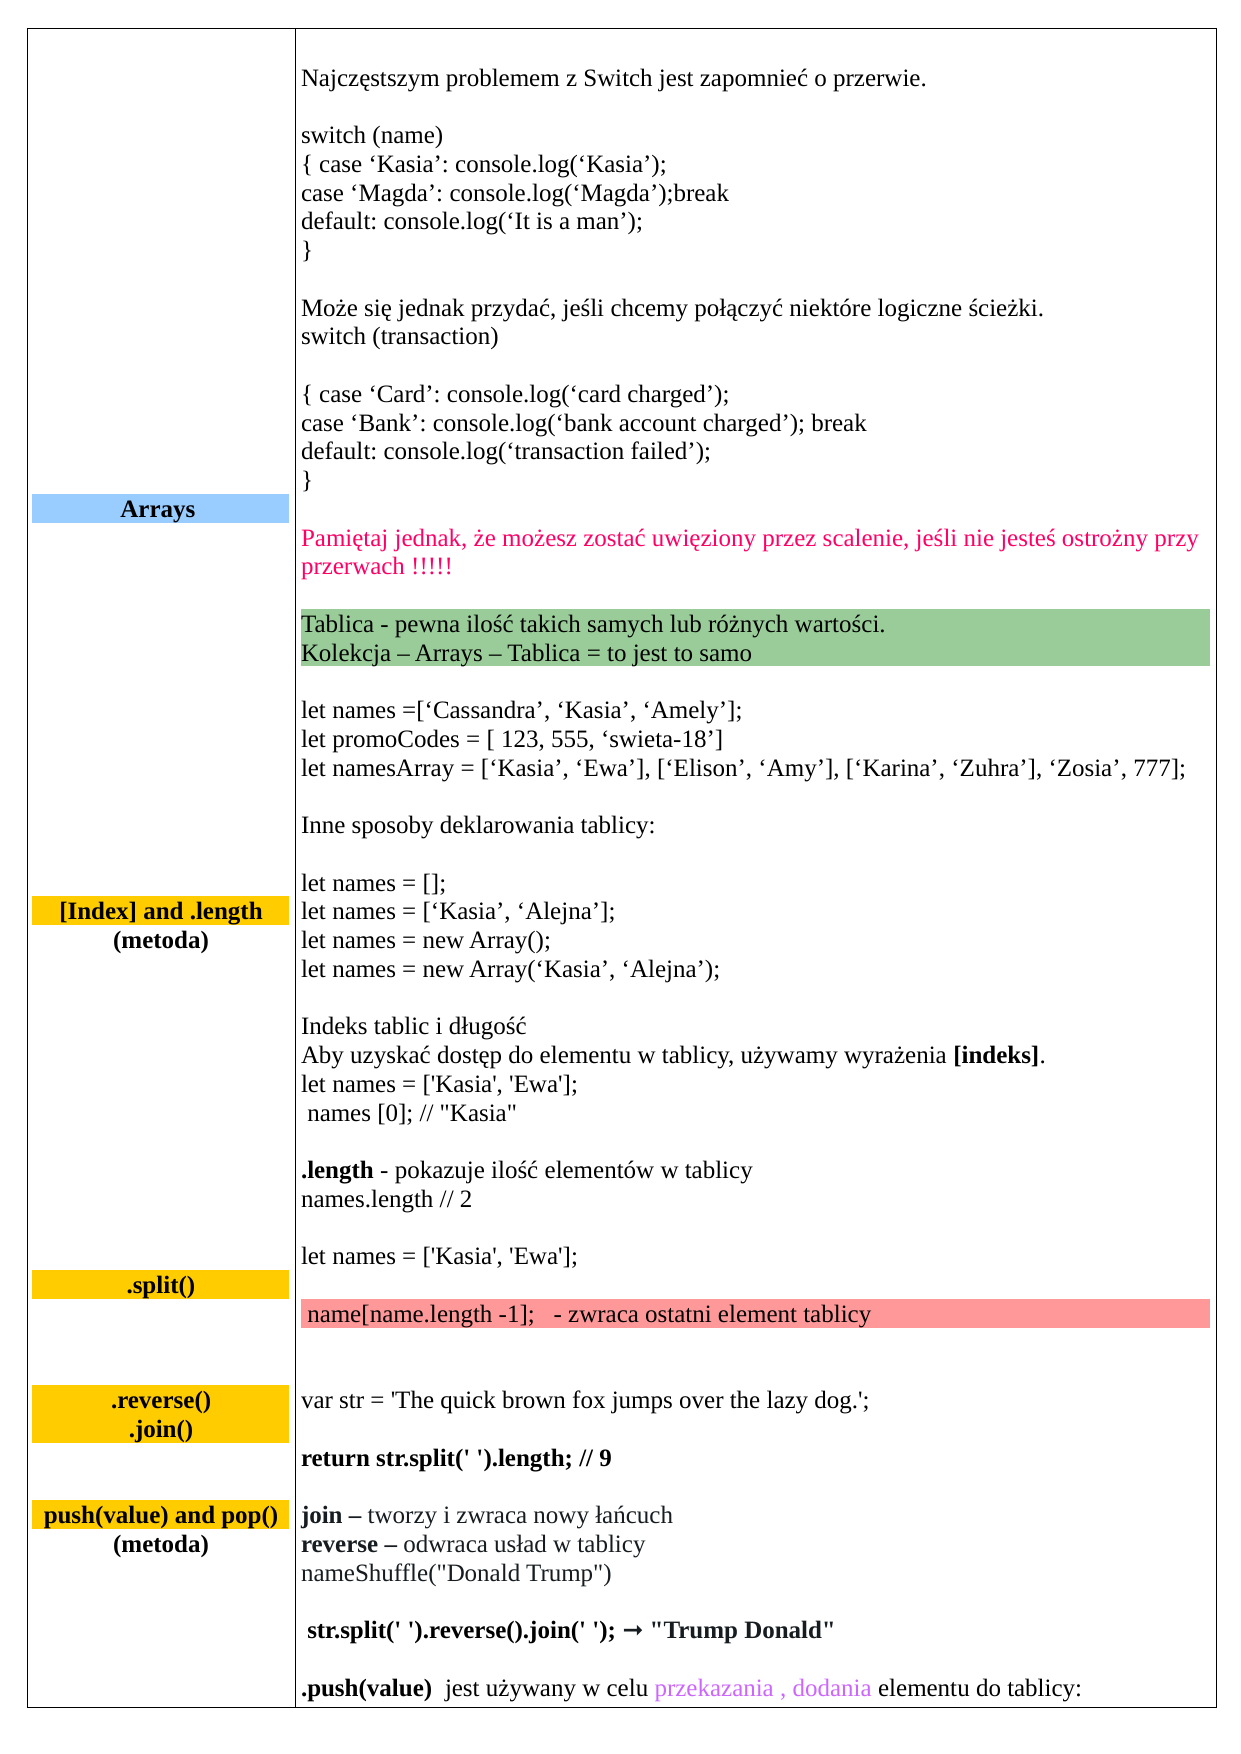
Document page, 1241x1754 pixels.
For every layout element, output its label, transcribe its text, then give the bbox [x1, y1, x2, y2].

table_header Arrays [Index] and .length (metoda) .split() .reverse() .join() push(value) and pop() (metoda) [28, 29, 295, 1707]
table_header Najczęstszym problemem z Switch jest zapomnieć o przerwie. switch (name) { case ‘Kasia’: console.log(‘Kasia’); case ‘Magda’: console.log(‘Magda’);break default: console.log(‘It is a man’); } Może się jednak przydać, jeśli chcemy połączyć niektóre logiczne ścieżki. switch (transaction) { case ‘Card’: console.log(‘card charged’); case ‘Bank’: console.log(‘bank account charged’); break default: console.log(‘transaction failed’); } Pamiętaj jednak, że możesz zostać uwięziony przez scalenie, jeśli nie jesteś ostrożny przy przerwach !!!!! Tablica - pewna ilość takich samych lub różnych wartości. Kolekcja – Arrays – Tablica = to jest to samo let names =[‘Cassandra’, ‘Kasia’, ‘Amely’]; let promoCodes = [ 123, 555, ‘swieta-18’] let namesArray = [‘Kasia’, ‘Ewa’], [‘Elison’, ‘Amy’], [‘Karina’, ‘Zuhra’], ‘Zosia’, 777]; Inne sposoby deklarowania tablicy: let names = []; let names = [‘Kasia’, ‘Alejna’]; let names = new Array(); let names = new Array(‘Kasia’, ‘Alejna’); Indeks tablic i długość Aby uzyskać dostęp do elementu w tablicy, używamy wyrażenia [indeks]. let names = ['Kasia', 'Ewa']; names [0]; // "Kasia" .length - pokazuje ilość elementów w tablicy names.length // 2 let names = ['Kasia', 'Ewa']; name[name.length -1]; - zwraca ostatni element tablicy var str = 'The quick brown fox jumps over the lazy dog.'; return str.split(' ').length; // 9 join – tworzy i zwraca nowy łańcuch reverse – odwraca usład w tablicy nameShuffle("Donald Trump") str.split(' ').reverse().join(' '); ➞ "Trump Donald" .push(value) jest używany w celu przekazania , dodania elementu do tablicy: [296, 29, 1216, 1707]
